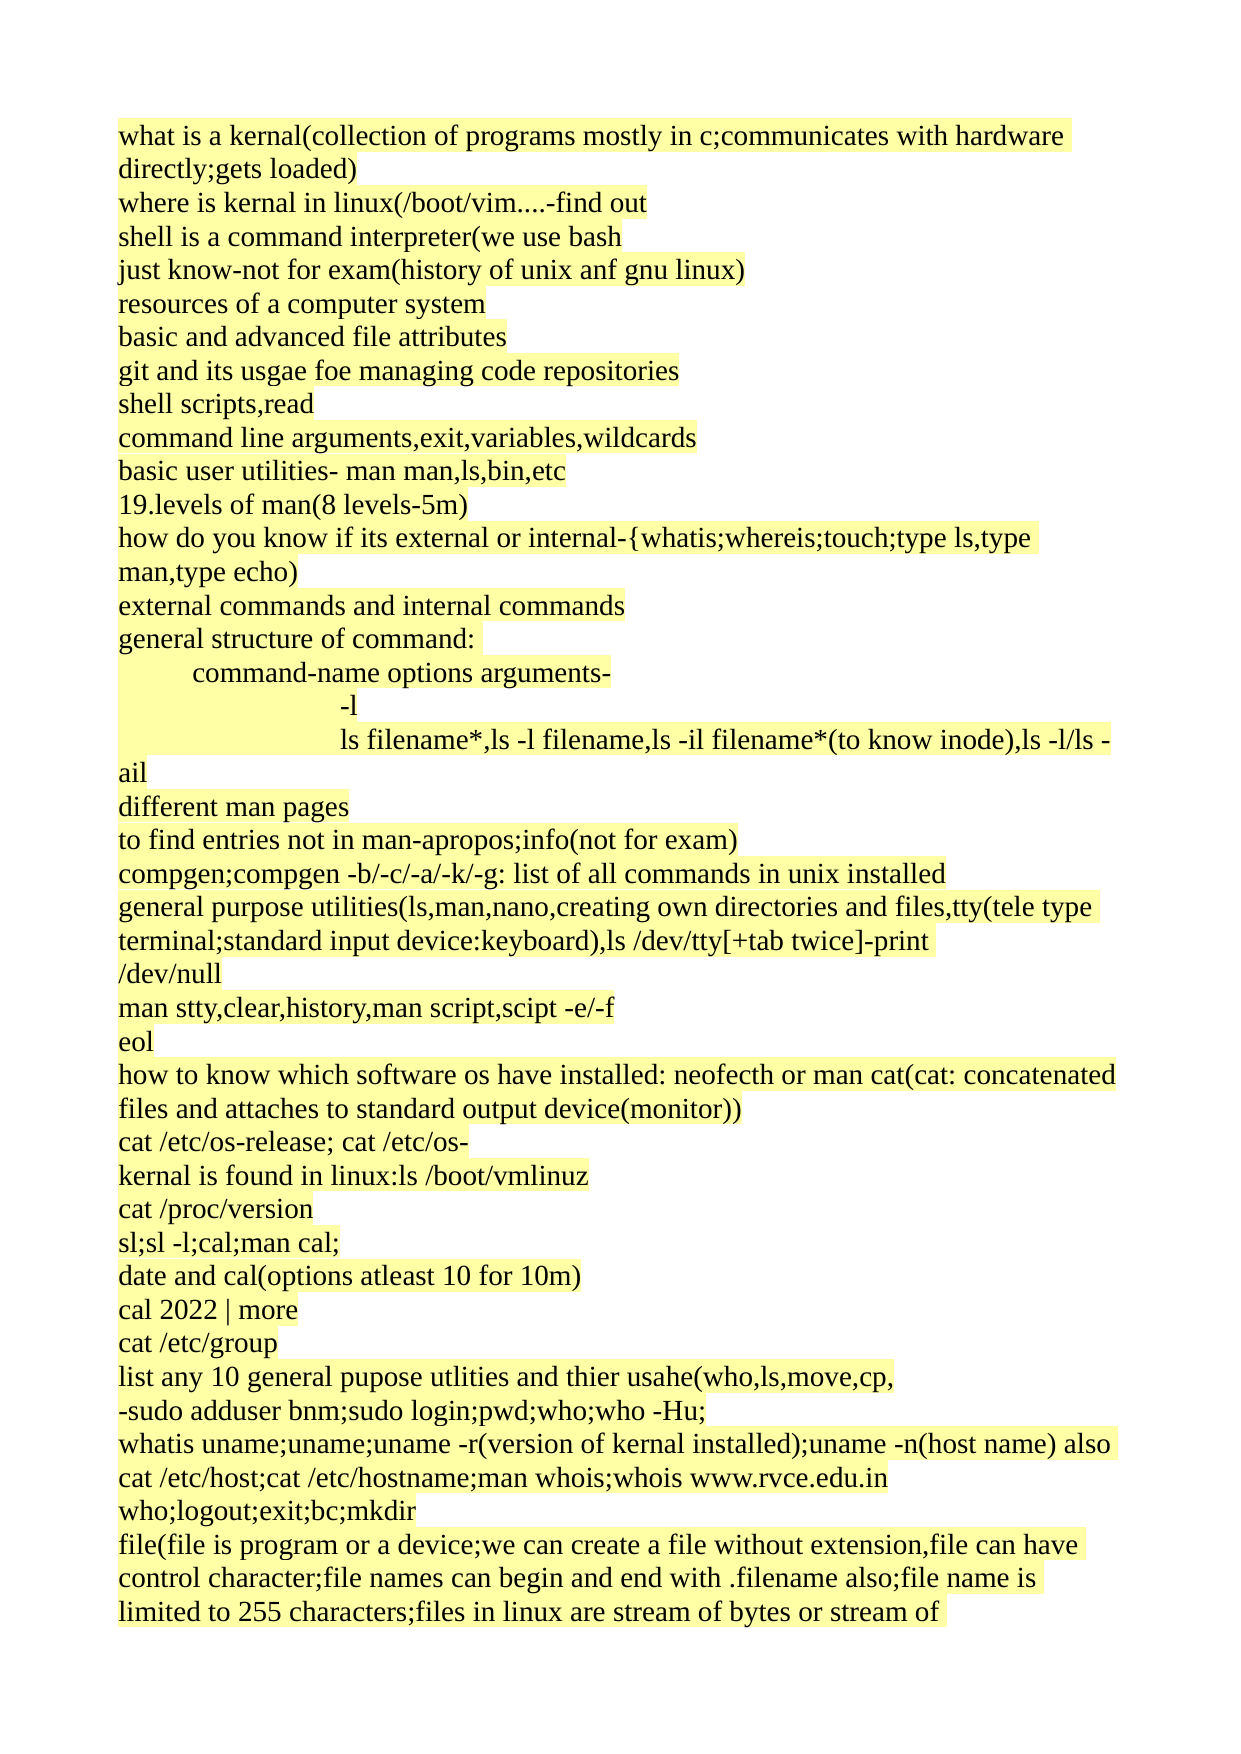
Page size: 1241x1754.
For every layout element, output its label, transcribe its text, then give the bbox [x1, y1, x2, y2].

text what is a kernal(collection of programs mostly in c;communicates with hardware directly;gets loaded) [118, 118, 1122, 185]
text general purpose utilities(ls,man,nano,creating own directories and files,tty(tele type terminal;standard input device:keyboard),ls /dev/tty[+tab twice]-print [118, 889, 1122, 957]
text cat /proc/version [118, 1191, 1122, 1225]
text ls filename*,ls -l filename,ls -il filename*(to know inode),ls -l/ls -ail [118, 722, 1122, 789]
text -sudo adduser bnm;sudo login;pwd;who;who -Hu; [118, 1393, 1122, 1426]
text list any 10 general pupose utlities and thier usahe(who,ls,move,cp, [118, 1359, 1122, 1393]
text cal 2022 | more [118, 1292, 1122, 1326]
text who;logout;exit;bc;mkdir [118, 1493, 1122, 1527]
text how to know which software os have installed: neofecth or man cat(cat: concatenated files and attaches to standard output device(monitor)) [118, 1057, 1122, 1124]
text cat /etc/group [118, 1326, 1122, 1359]
text different man pages [118, 789, 1122, 822]
text to find entries not in man-apropos;info(not for exam) [118, 822, 1122, 856]
text shell scripts,read [118, 386, 1122, 420]
text how do you know if its external or internal-{whatis;whereis;touch;type ls,type man,type echo) [118, 521, 1122, 588]
text basic and advanced file attributes [118, 319, 1122, 353]
text eol [118, 1024, 1122, 1057]
text man stty,clear,history,man script,scipt -e/-f [118, 990, 1122, 1024]
text file(file is program or a device;we can create a file without extension,file can have control character;file names can begin and end with .filename also;file name is limited to 255 characters;files in linux are stream of bytes or stream of [118, 1527, 1122, 1627]
text where is kernal in linux(/boot/vim....-find out [118, 185, 1122, 219]
text /dev/null [118, 957, 1122, 990]
text -l [118, 688, 1122, 722]
text compgen;compgen -b/-c/-a/-k/-g: list of all commands in unix installed [118, 856, 1122, 889]
text shell is a command interpreter(we use bash [118, 219, 1122, 252]
text command-name options arguments- [118, 655, 1122, 688]
text sl;sl -l;cal;man cal; [118, 1225, 1122, 1258]
text general structure of command: [118, 621, 1122, 655]
text 19.levels of man(8 levels-5m) [118, 487, 1122, 521]
text external commands and internal commands [118, 588, 1122, 621]
text date and cal(options atleast 10 for 10m) [118, 1258, 1122, 1292]
text just know-not for exam(history of unix anf gnu linux) [118, 252, 1122, 286]
text git and its usgae foe managing code repositories [118, 353, 1122, 386]
text kernal is found in linux:ls /boot/vmlinuz [118, 1158, 1122, 1191]
text cat /etc/os-release; cat /etc/os- [118, 1124, 1122, 1158]
text basic user utilities- man man,ls,bin,etc [118, 453, 1122, 487]
text command line arguments,exit,variables,wildcards [118, 420, 1122, 453]
text resources of a computer system [118, 286, 1122, 319]
text whatis uname;uname;uname -r(version of kernal installed);uname -n(host name) also cat /etc/host;cat /etc/hostname;man whois;whois www.rvce.edu.in [118, 1426, 1122, 1493]
